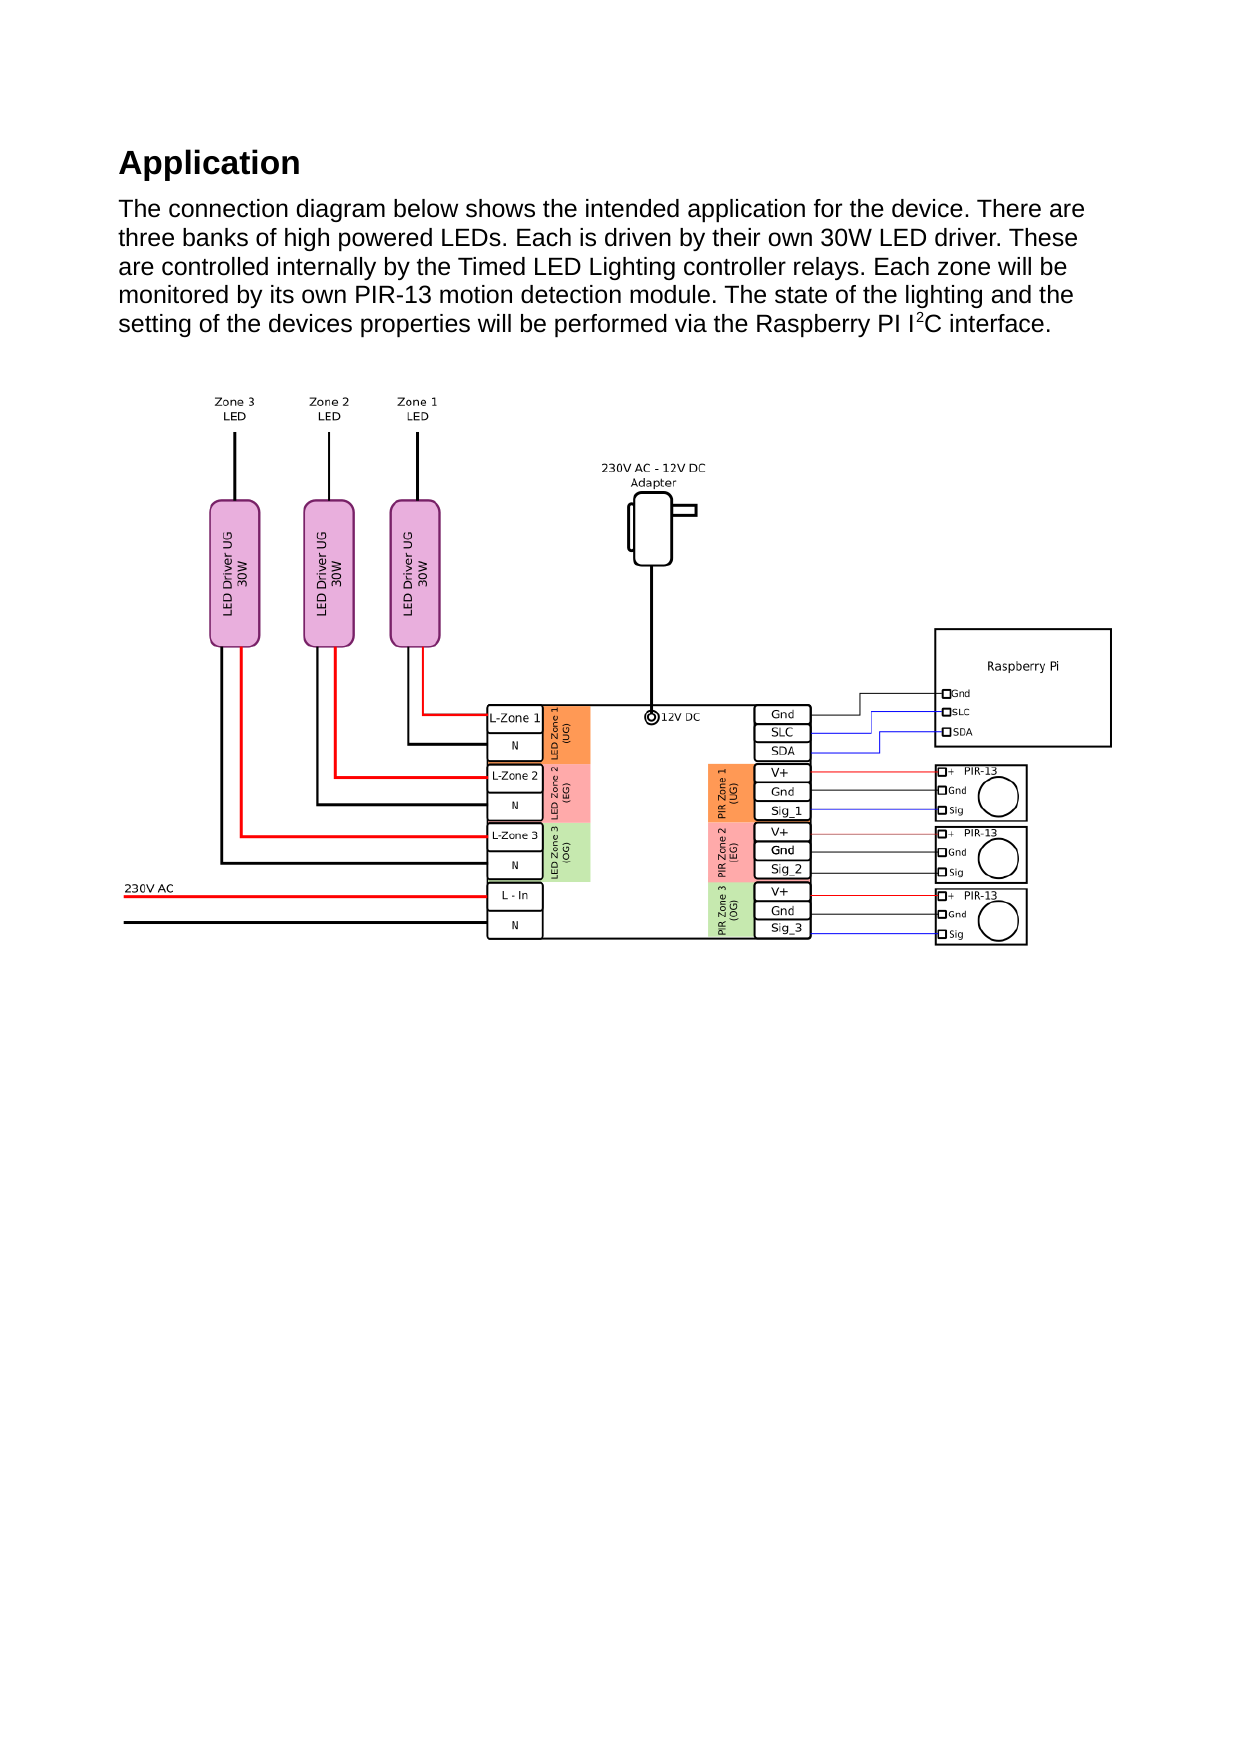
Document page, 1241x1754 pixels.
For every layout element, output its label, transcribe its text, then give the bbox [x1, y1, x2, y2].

text The connection diagram below shows the intended application for the device. There are three banks of high powered LEDs. Each is driven by their own 30W LED driver. These are controlled internally by the Timed LED Lighting controller relays. Each zone will be monitored by its own PIR-13 motion detection module. The state of the lighting and the setting of the devices properties will be performed via the Raspberry PI I2C interface. [118, 194, 1122, 338]
subtitle Application [118, 143, 1122, 182]
picture [118, 391, 1123, 956]
